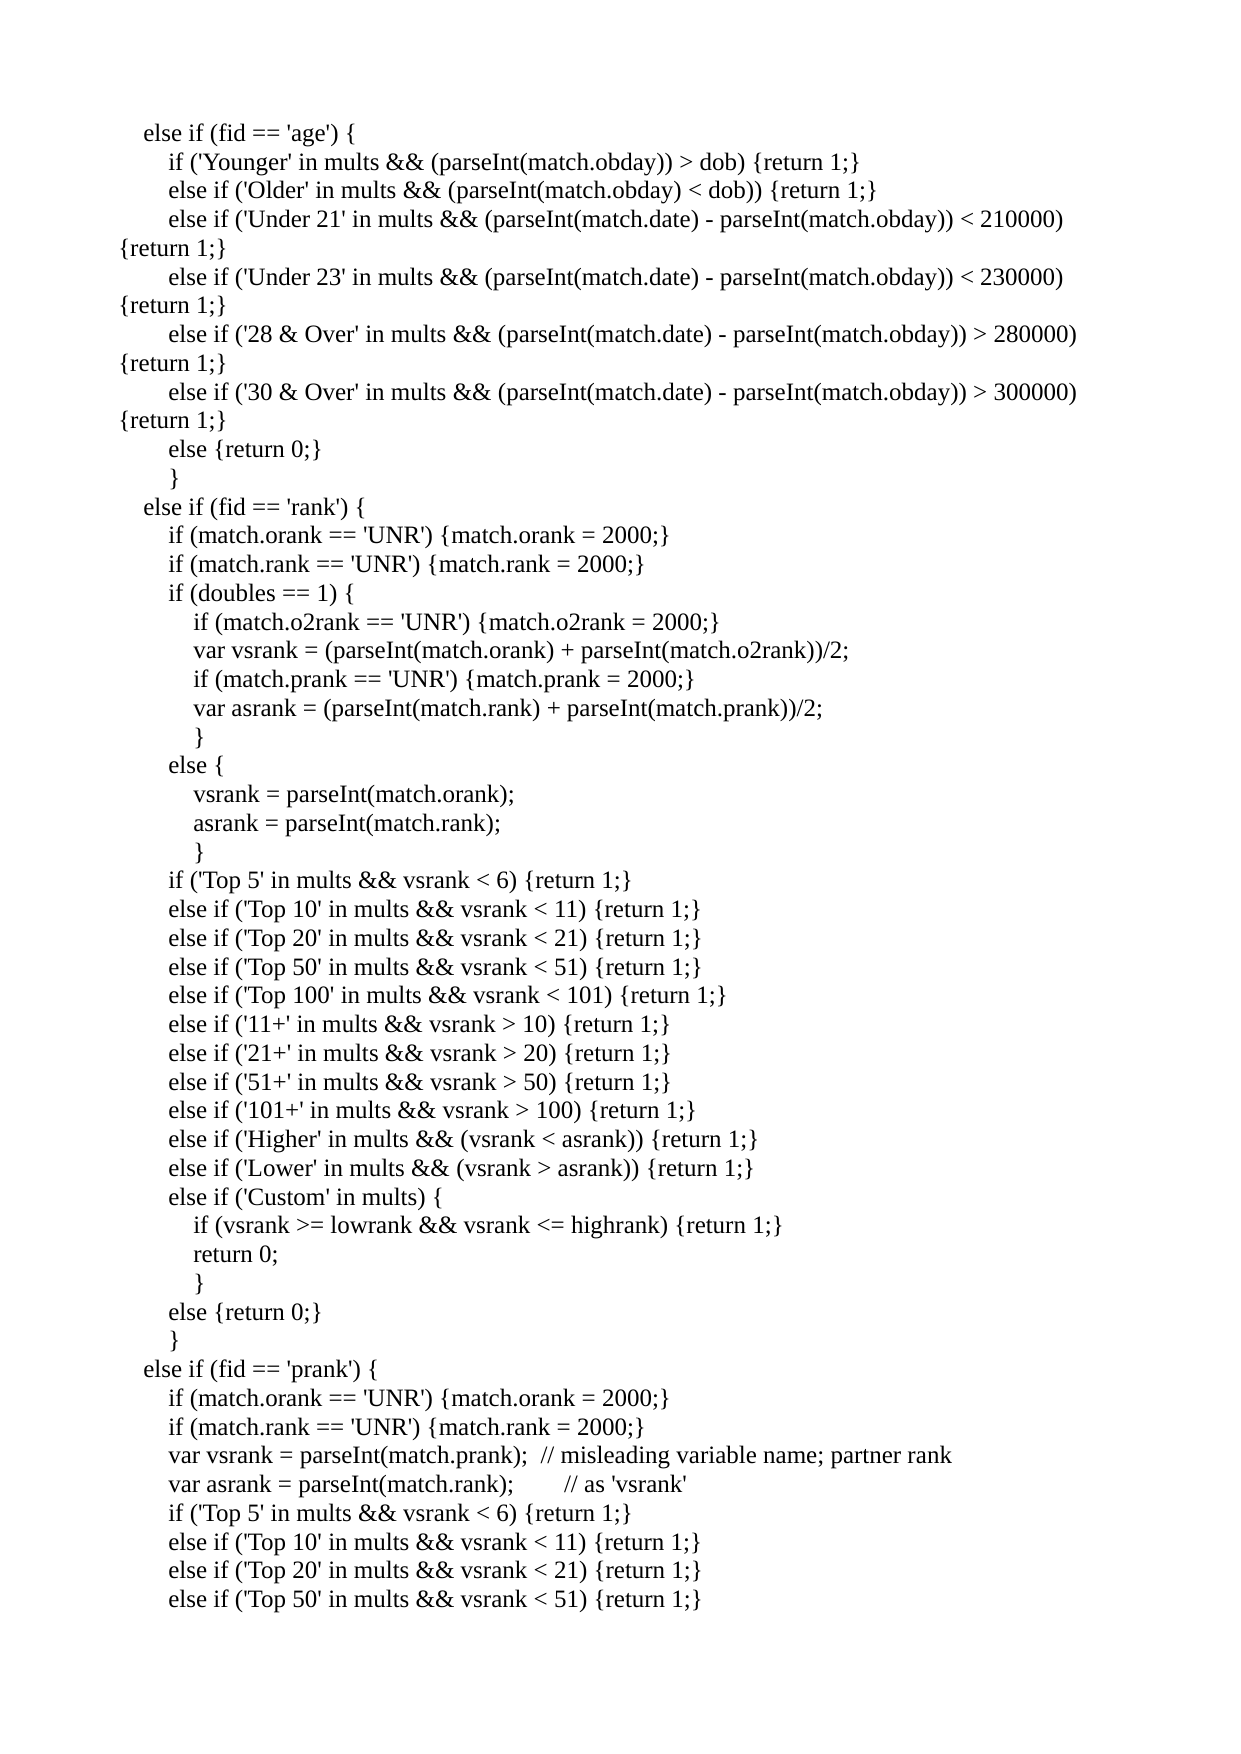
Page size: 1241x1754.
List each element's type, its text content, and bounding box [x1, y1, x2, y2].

text var asrank = parseInt(match.rank); // as 'vsrank' [118, 1469, 1122, 1498]
text else if ('Top 20' in mults && vsrank < 21) {return 1;} [118, 923, 1122, 952]
text } [118, 1326, 1122, 1354]
text var vsrank = parseInt(match.prank); // misleading variable name; partner rank [118, 1441, 1122, 1469]
text else if ('28 & Over' in mults && (parseInt(match.date) - parseInt(match.obday)) > 280000) {return 1;} [118, 319, 1122, 377]
text asrank = parseInt(match.rank); [118, 808, 1122, 837]
text if (match.o2rank == 'UNR') {match.o2rank = 2000;} [118, 607, 1122, 636]
text else {return 0;} [118, 434, 1122, 463]
text else if ('Top 10' in mults && vsrank < 11) {return 1;} [118, 894, 1122, 923]
text } [118, 722, 1122, 751]
text } [118, 463, 1122, 492]
text else if ('51+' in mults && vsrank > 50) {return 1;} [118, 1067, 1122, 1096]
text var asrank = (parseInt(match.rank) + parseInt(match.prank))/2; [118, 693, 1122, 722]
text if (vsrank >= lowrank && vsrank <= highrank) {return 1;} [118, 1211, 1122, 1239]
text else {return 0;} [118, 1297, 1122, 1326]
text else if ('21+' in mults && vsrank > 20) {return 1;} [118, 1038, 1122, 1067]
text else if ('Top 20' in mults && vsrank < 21) {return 1;} [118, 1556, 1122, 1584]
text return 0; [118, 1239, 1122, 1268]
text else if ('Under 21' in mults && (parseInt(match.date) - parseInt(match.obday)) < 210000) {return 1;} [118, 204, 1122, 262]
text if ('Younger' in mults && (parseInt(match.obday)) > dob) {return 1;} [118, 147, 1122, 176]
text if (match.rank == 'UNR') {match.rank = 2000;} [118, 1412, 1122, 1441]
text else if ('101+' in mults && vsrank > 100) {return 1;} [118, 1096, 1122, 1124]
text else if ('Top 10' in mults && vsrank < 11) {return 1;} [118, 1527, 1122, 1556]
text } [118, 837, 1122, 866]
text else if ('Older' in mults && (parseInt(match.obday) < dob)) {return 1;} [118, 176, 1122, 204]
text else if ('Lower' in mults && (vsrank > asrank)) {return 1;} [118, 1153, 1122, 1182]
text } [118, 1268, 1122, 1297]
text if (match.rank == 'UNR') {match.rank = 2000;} [118, 549, 1122, 578]
text else if (fid == 'age') { [118, 118, 1122, 147]
text else if ('Top 50' in mults && vsrank < 51) {return 1;} [118, 952, 1122, 981]
text if ('Top 5' in mults && vsrank < 6) {return 1;} [118, 866, 1122, 894]
text else if ('Top 100' in mults && vsrank < 101) {return 1;} [118, 981, 1122, 1009]
text vsrank = parseInt(match.orank); [118, 779, 1122, 808]
text if ('Top 5' in mults && vsrank < 6) {return 1;} [118, 1498, 1122, 1527]
text else if ('Under 23' in mults && (parseInt(match.date) - parseInt(match.obday)) < 230000) {return 1;} [118, 262, 1122, 319]
text if (match.orank == 'UNR') {match.orank = 2000;} [118, 521, 1122, 549]
text else if (fid == 'prank') { [118, 1354, 1122, 1383]
text var vsrank = (parseInt(match.orank) + parseInt(match.o2rank))/2; [118, 636, 1122, 664]
text else if ('Top 50' in mults && vsrank < 51) {return 1;} [118, 1584, 1122, 1613]
text else if ('30 & Over' in mults && (parseInt(match.date) - parseInt(match.obday)) > 300000) {return 1;} [118, 377, 1122, 434]
text else if (fid == 'rank') { [118, 492, 1122, 521]
text else if ('Custom' in mults) { [118, 1182, 1122, 1211]
text else { [118, 751, 1122, 779]
text if (doubles == 1) { [118, 578, 1122, 607]
text else if ('Higher' in mults && (vsrank < asrank)) {return 1;} [118, 1124, 1122, 1153]
text if (match.orank == 'UNR') {match.orank = 2000;} [118, 1383, 1122, 1412]
text if (match.prank == 'UNR') {match.prank = 2000;} [118, 664, 1122, 693]
text else if ('11+' in mults && vsrank > 10) {return 1;} [118, 1009, 1122, 1038]
